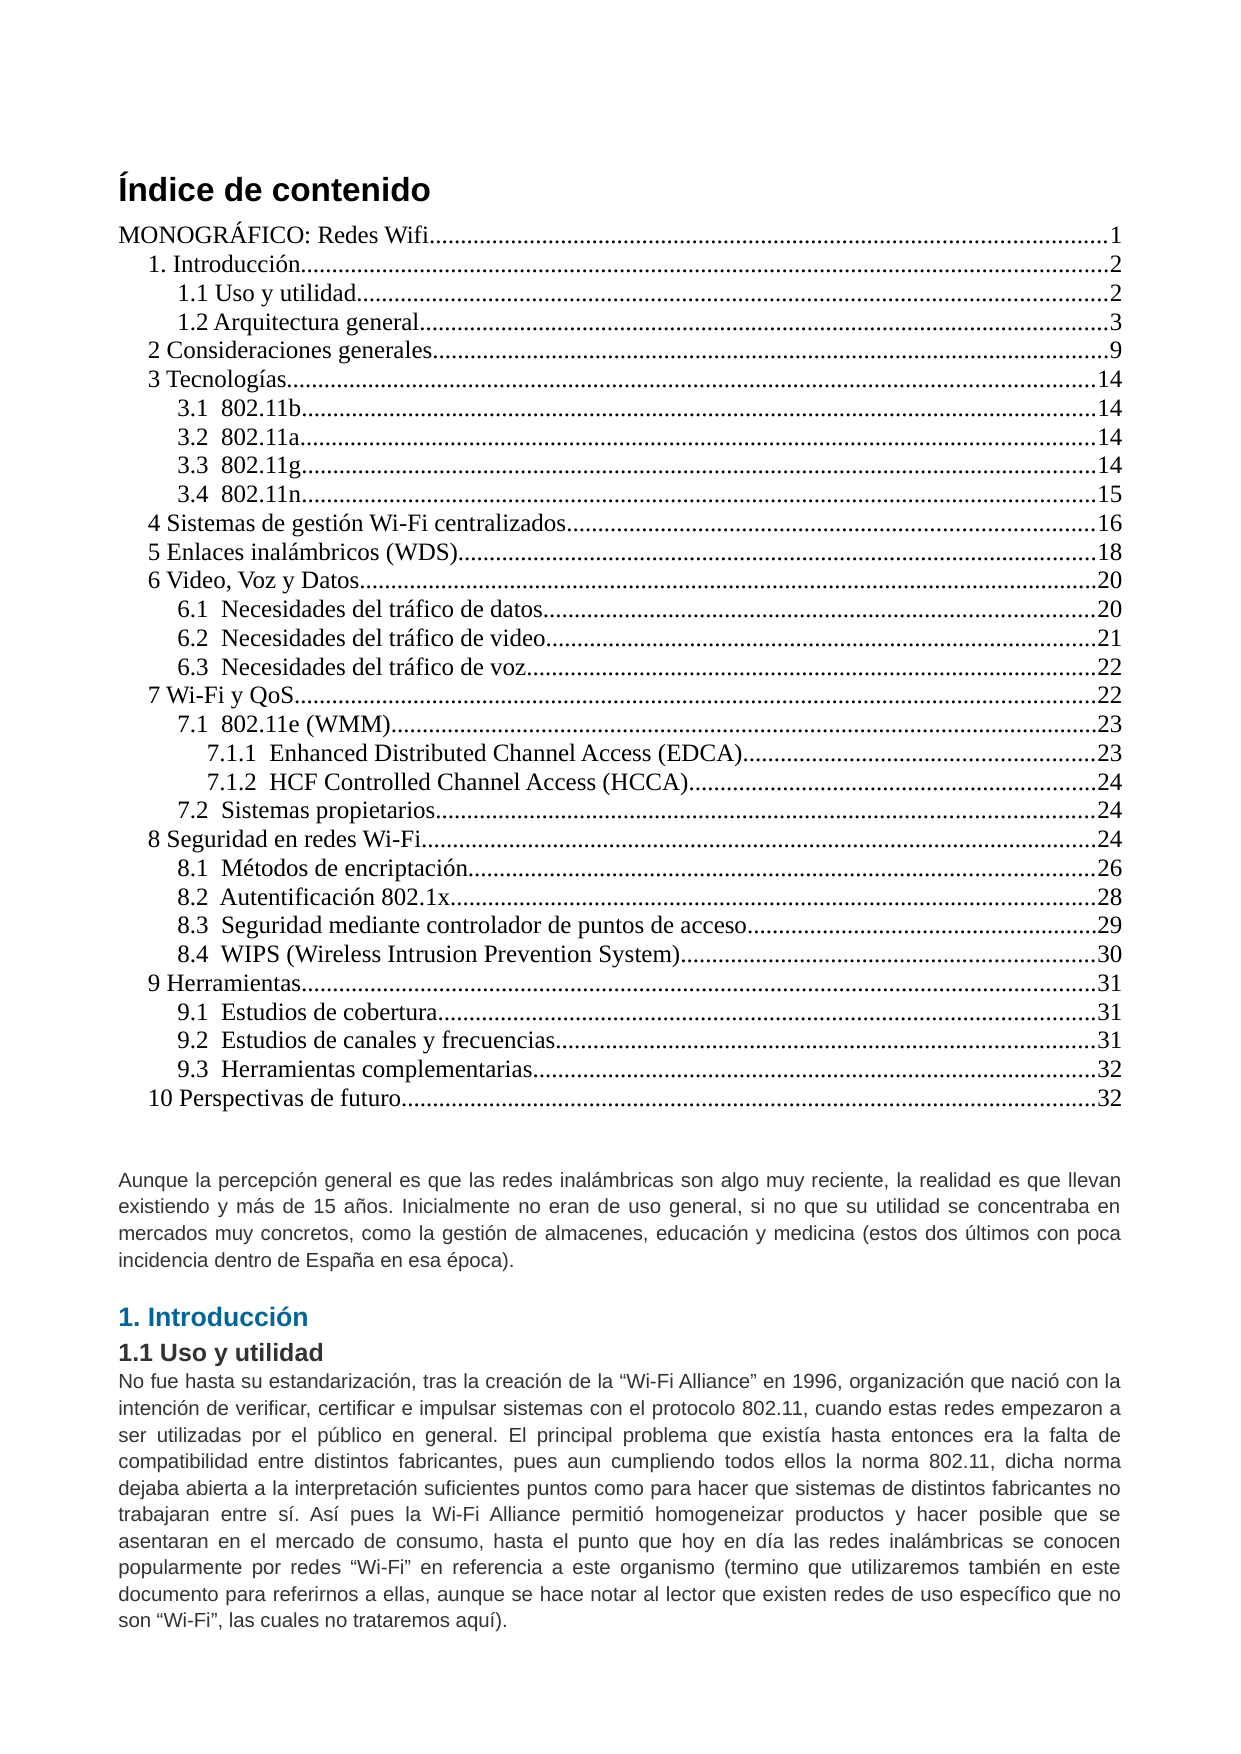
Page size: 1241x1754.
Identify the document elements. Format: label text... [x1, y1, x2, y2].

text 7 Wi-Fi y QoS 22 [148, 681, 1122, 709]
text 8 Seguridad en redes Wi-Fi 24 [148, 824, 1122, 853]
text 9 Herramientas 31 [148, 968, 1122, 997]
text No fue hasta su estandarización, tras la creación de la “Wi-Fi Alliance” en 1996, organización que nació con la intención de verificar, certificar e impulsar sistemas con el protocolo 802.11, cuando estas redes empezaron a ser utilizadas por el público en general. El principal problema que existía hasta entonces era la falta de compatibilidad entre distintos fabricantes, pues aun cumpliendo todos ellos la norma 802.11, dicha norma dejaba abierta a la interpretación suficientes puntos como para hacer que sistemas de distintos fabricantes no trabajaran entre sí. Así pues la Wi-Fi Alliance permitió homogeneizar productos y hacer posible que se asentaran en el mercado de consumo, hasta el punto que hoy en día las redes inalámbricas se conocen popularmente por redes “Wi-Fi” en referencia a este organismo (termino que utilizaremos también en este documento para referirnos a ellas, aunque se hace notar al lector que existen redes de uso específico que no son “Wi-Fi”, las cuales no trataremos aquí). [118, 1367, 1122, 1632]
text 7.2 Sistemas propietarios 24 [177, 796, 1122, 824]
subtitle 1. Introducción [118, 1298, 1122, 1332]
text 9.1 Estudios de cobertura 31 [177, 997, 1122, 1026]
text 1.1 Uso y utilidad 2 [177, 278, 1122, 307]
text 8.1 Métodos de encriptación 26 [177, 853, 1122, 882]
text Aunque la percepción general es que las redes inalámbricas son algo muy reciente, la realidad es que llevan existiendo y más de 15 años. Inicialmente no eran de uso general, si no que su utilidad se concentraba en mercados muy concretos, como la gestión de almacenes, educación y medicina (estos dos últimos con poca incidencia dentro de España en esa época). [118, 1165, 1122, 1271]
text 1.2 Arquitectura general 3 [177, 307, 1122, 336]
text 2 Consideraciones generales 9 [148, 336, 1122, 364]
text 7.1.1 Enhanced Distributed Channel Access (EDCA) 23 [207, 738, 1122, 767]
text 8.3 Seguridad mediante controlador de puntos de acceso 29 [177, 911, 1122, 939]
text 3 Tecnologías 14 [148, 364, 1122, 393]
text 6 Video, Voz y Datos 20 [148, 566, 1122, 594]
text 10 Perspectivas de futuro 32 [148, 1083, 1122, 1112]
text 3.4 802.11n 15 [177, 479, 1122, 508]
text 7.1 802.11e (WMM) 23 [177, 709, 1122, 738]
subtitle Índice de contenido [118, 170, 1122, 208]
text 5 Enlaces inalámbricos (WDS) 18 [148, 537, 1122, 566]
text 3.1 802.11b 14 [177, 393, 1122, 422]
subtitle 1.1 Uso y utilidad [118, 1332, 1122, 1367]
text 9.2 Estudios de canales y frecuencias 31 [177, 1026, 1122, 1054]
text 8.4 WIPS (Wireless Intrusion Prevention System) 30 [177, 939, 1122, 968]
text 3.3 802.11g 14 [177, 451, 1122, 479]
text MONOGRÁFICO: Redes Wifi 1 [118, 221, 1122, 249]
text 6.3 Necesidades del tráfico de voz 22 [177, 652, 1122, 681]
text 3.2 802.11a 14 [177, 422, 1122, 451]
text 7.1.2 HCF Controlled Channel Access (HCCA) 24 [207, 767, 1122, 796]
text 6.1 Necesidades del tráfico de datos 20 [177, 594, 1122, 623]
text 1. Introducción 2 [148, 249, 1122, 278]
text 6.2 Necesidades del tráfico de video 21 [177, 623, 1122, 652]
text 9.3 Herramientas complementarias 32 [177, 1054, 1122, 1083]
text 8.2 Autentificación 802.1x 28 [177, 882, 1122, 911]
text 4 Sistemas de gestión Wi-Fi centralizados 16 [148, 508, 1122, 537]
